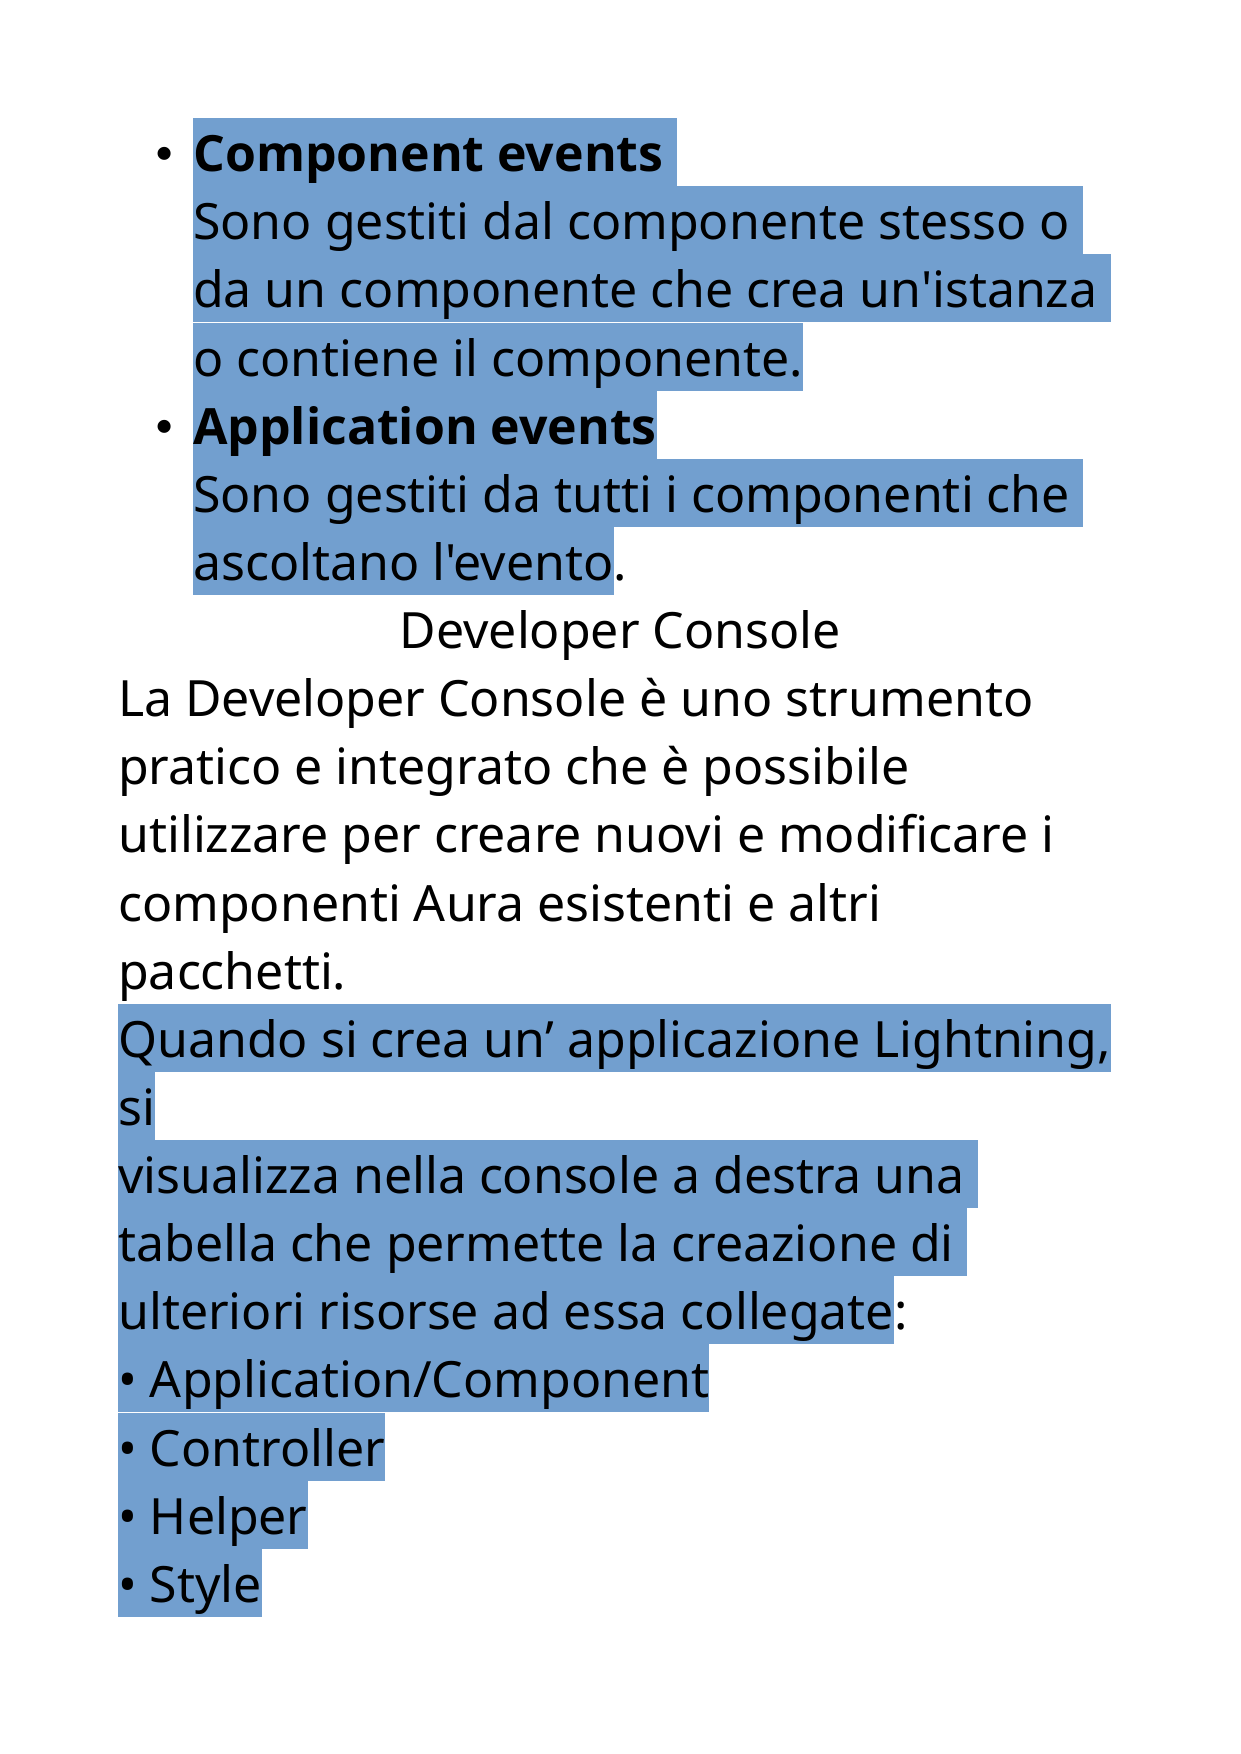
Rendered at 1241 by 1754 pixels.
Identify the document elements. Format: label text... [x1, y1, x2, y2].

text • Controller [118, 1412, 1122, 1481]
text Quando si crea un’ applicazione Lightning, si [118, 1004, 1122, 1140]
text • Helper [118, 1481, 1122, 1549]
list Component events [156, 118, 1122, 186]
list Sono gestiti da tutti i componenti che ascoltano l'evento. [156, 459, 1122, 595]
text Developer Console [118, 595, 1122, 663]
list Application events [156, 391, 1122, 459]
text • Style [118, 1549, 1122, 1617]
text La Developer Console è uno strumento pratico e integrato che è possibile utilizzare per creare nuovi e modificare i componenti Aura esistenti e altri pacchetti. [118, 663, 1122, 1004]
text visualizza nella console a destra una tabella che permette la creazione di ulteriori risorse ad essa collegate: [118, 1140, 1122, 1344]
text • Application/Component [118, 1344, 1122, 1412]
list Sono gestiti dal componente stesso o da un componente che crea un'istanza o contiene il componente. [156, 186, 1122, 391]
